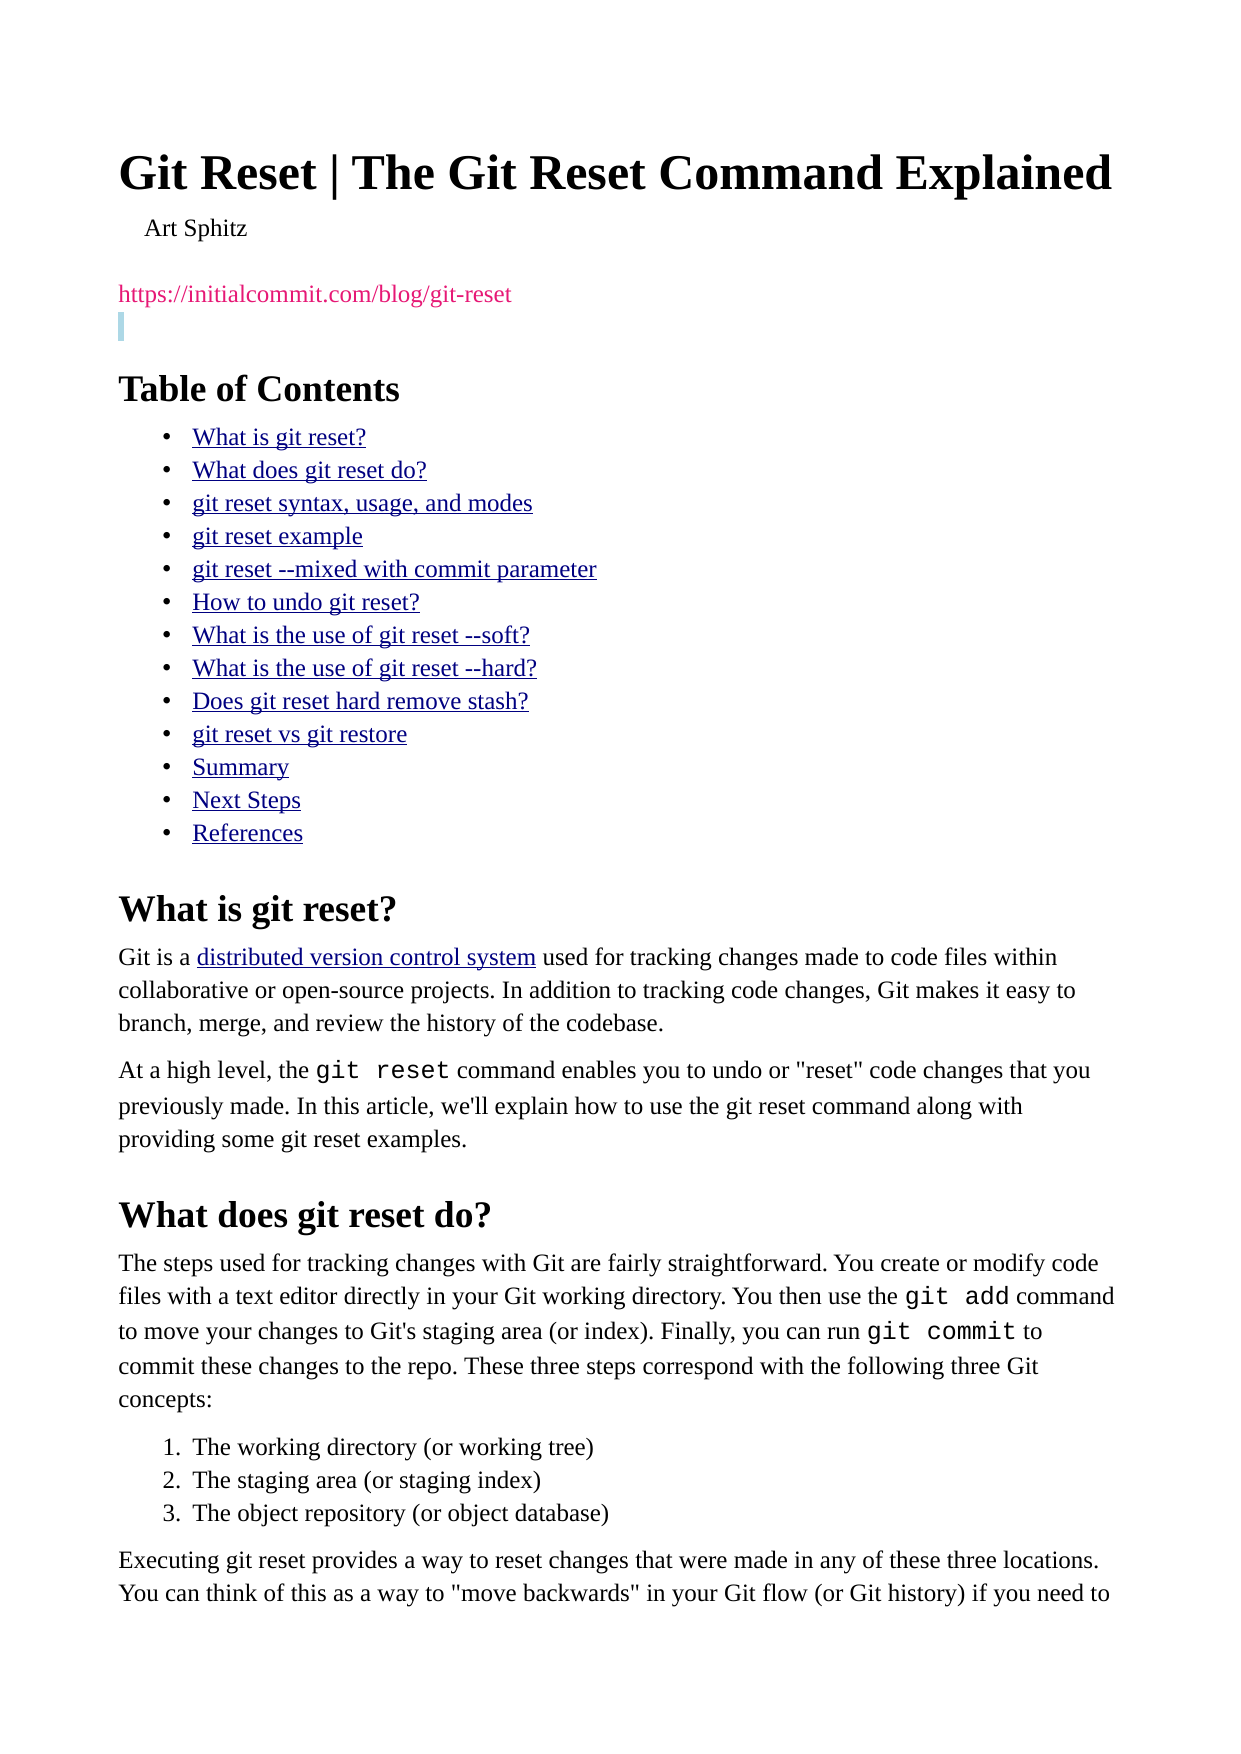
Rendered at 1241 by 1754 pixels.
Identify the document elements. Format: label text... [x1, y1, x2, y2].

list How to undo git reset? [162, 587, 1122, 616]
subtitle Table of Contents [118, 366, 1122, 409]
list What is the use of git reset --hard? [162, 653, 1122, 682]
text At a high level, the git reset command enables you to undo or "reset" code changes that you previously made. In this article, we'll explain how to use the git reset command along with providing some git reset examples. [118, 1056, 1122, 1152]
subtitle What does git reset do? [118, 1192, 1122, 1235]
list What does git reset do? [162, 455, 1122, 483]
list Does git reset hard remove stash? [162, 686, 1122, 714]
list The object repository (or object database) [162, 1498, 1122, 1526]
subtitle What is git reset? [118, 886, 1122, 929]
text The steps used for tracking changes with Git are fairly straightforward. You create or modify code files with a text editor directly in your Git working directory. You then use the git add command to move your changes to Git's staging area (or index). Finally, you can run git commit to commit these changes to the repo. These three steps correspond with the following three Git concepts: [118, 1248, 1122, 1413]
list What is the use of git reset --soft? [162, 620, 1122, 648]
list The staging area (or staging index) [162, 1465, 1122, 1493]
list Next Steps [162, 785, 1122, 814]
subtitle Git Reset | The Git Reset Command Explained [118, 143, 1122, 201]
list Summary [162, 752, 1122, 781]
text  Art Sphitz [118, 213, 1122, 242]
list What is git reset? [162, 422, 1122, 450]
list References [162, 818, 1122, 847]
list git reset syntax, usage, and modes [162, 488, 1122, 516]
list git reset --mixed with commit parameter [162, 554, 1122, 582]
list git reset example [162, 521, 1122, 549]
text https://initialcommit.com/blog/git-reset [118, 279, 1122, 308]
list The working directory (or working tree) [162, 1432, 1122, 1460]
text Git is a distributed version control system used for tracking changes made to code files within collaborative or open-source projects. In addition to tracking code changes, Git makes it easy to branch, merge, and review the history of the codebase. [118, 942, 1122, 1037]
text Executing git reset provides a way to reset changes that were made in any of these three locations. You can think of this as a way to "move backwards" in your Git flow (or Git history) if you need to [118, 1545, 1122, 1607]
list git reset vs git restore [162, 719, 1122, 748]
